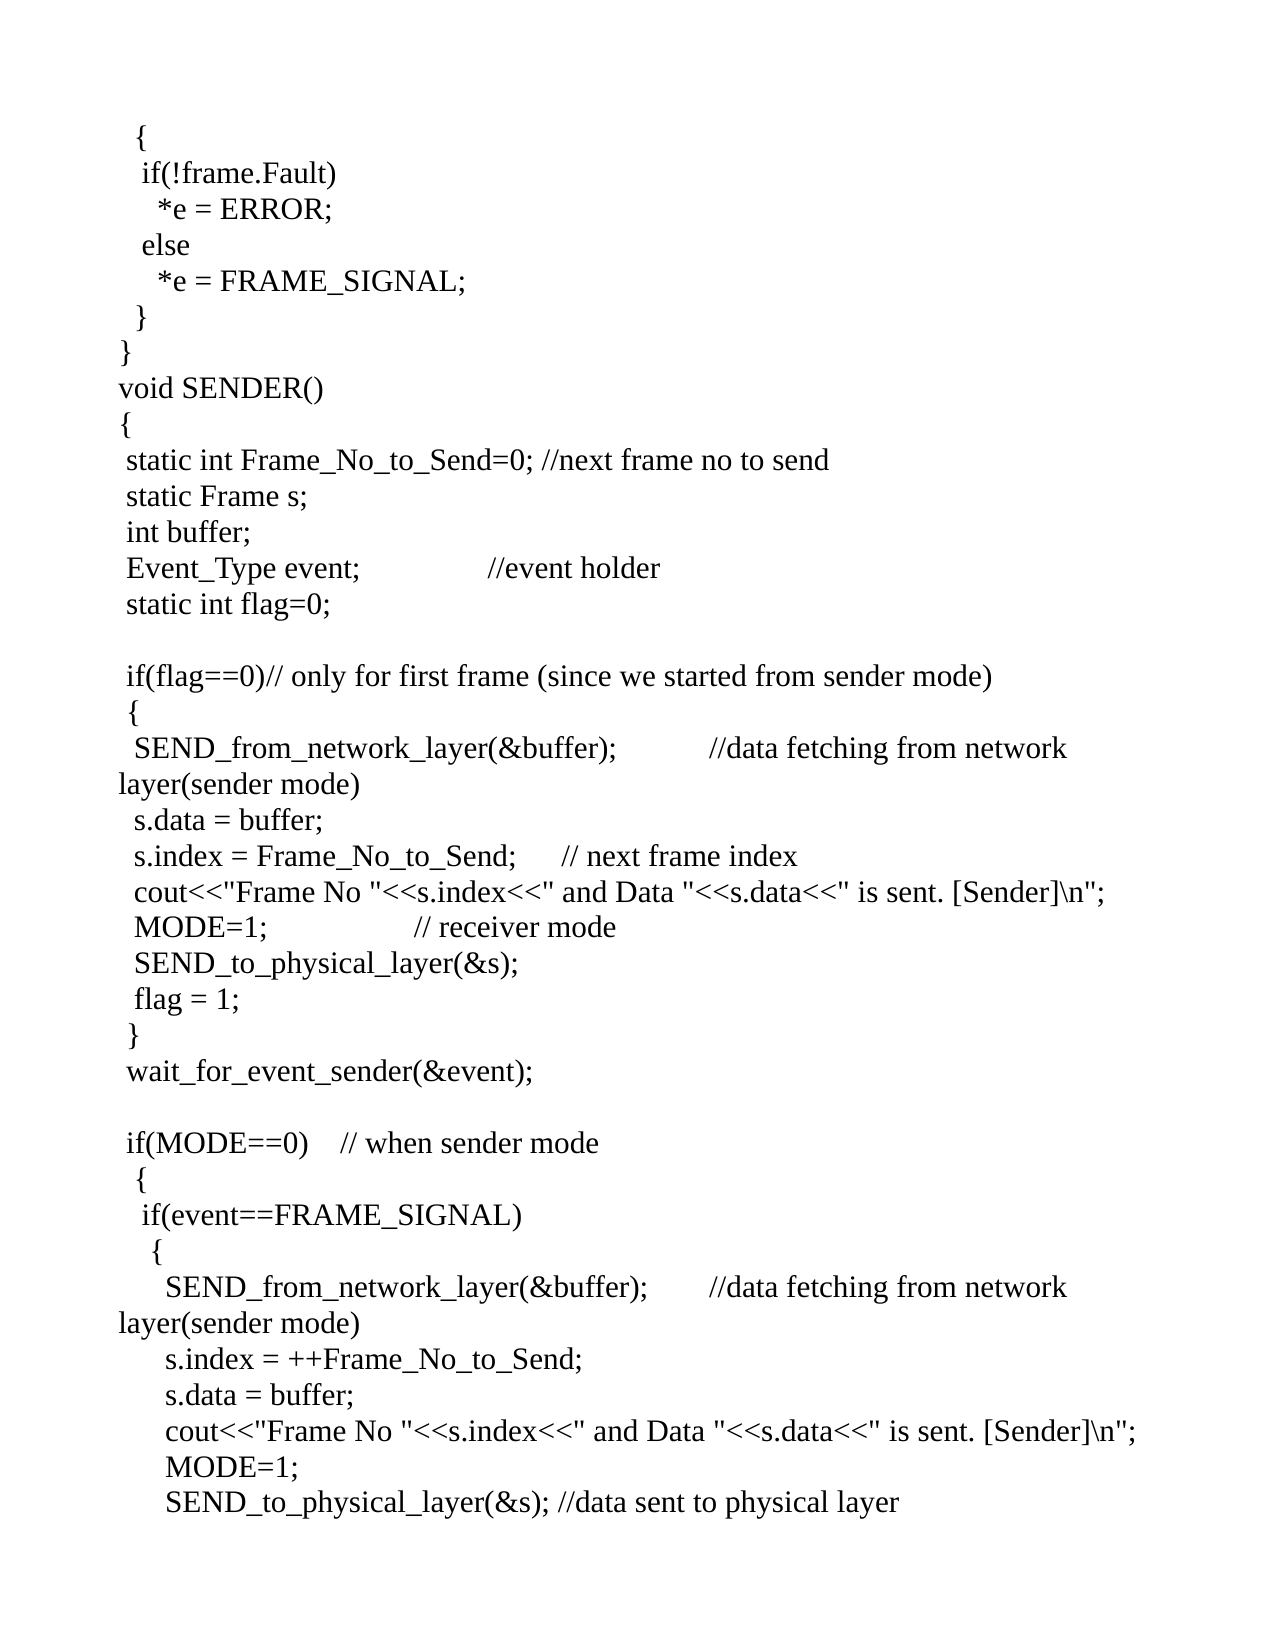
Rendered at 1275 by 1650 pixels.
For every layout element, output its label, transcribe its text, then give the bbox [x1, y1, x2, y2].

text { [118, 118, 1157, 154]
text if(flag==0) // only for first frame (since we started from sender mode) [118, 657, 1157, 693]
text { [118, 406, 1157, 442]
text s.data = buffer; [118, 801, 1157, 837]
text cout<<"Frame No "<<s.index<<" and Data "<<s.data<<" is sent. [Sender]\n"; [118, 1412, 1157, 1448]
text SEND_to_physical_layer(&s); //data sent to physical layer [118, 1484, 1157, 1520]
text int buffer; [118, 513, 1157, 549]
text MODE=1; // receiver mode [118, 909, 1157, 945]
text void SENDER() [118, 370, 1157, 406]
text Event_Type event; //event holder [118, 549, 1157, 585]
text flag = 1; [118, 981, 1157, 1017]
text SEND_from_network_layer(&buffer); //data fetching from network layer(sender mode) [118, 729, 1157, 801]
text } [118, 1017, 1157, 1052]
text s.index = ++Frame_No_to_Send; [118, 1340, 1157, 1376]
text { [118, 1232, 1157, 1268]
text SEND_to_physical_layer(&s); [118, 945, 1157, 981]
text static Frame s; [118, 477, 1157, 513]
text } [118, 334, 1157, 370]
text wait_for_event_sender(&event); [118, 1052, 1157, 1088]
text *e = ERROR; [118, 190, 1157, 226]
text if(!frame.Fault) [118, 154, 1157, 190]
text s.index = Frame_No_to_Send; // next frame index [118, 837, 1157, 873]
text MODE=1; [118, 1448, 1157, 1484]
text else [118, 226, 1157, 262]
text *e = FRAME_SIGNAL; [118, 262, 1157, 298]
text static int flag=0; [118, 585, 1157, 621]
text s.data = buffer; [118, 1376, 1157, 1412]
text } [118, 298, 1157, 334]
text static int Frame_No_to_Send=0; //next frame no to send [118, 442, 1157, 477]
text SEND_from_network_layer(&buffer); //data fetching from network layer(sender mode) [118, 1268, 1157, 1340]
text { [118, 693, 1157, 729]
text cout<<"Frame No "<<s.index<<" and Data "<<s.data<<" is sent. [Sender]\n"; [118, 873, 1157, 909]
text if(MODE==0) // when sender mode [118, 1124, 1157, 1160]
text if(event==FRAME_SIGNAL) [118, 1196, 1157, 1232]
text { [118, 1160, 1157, 1196]
